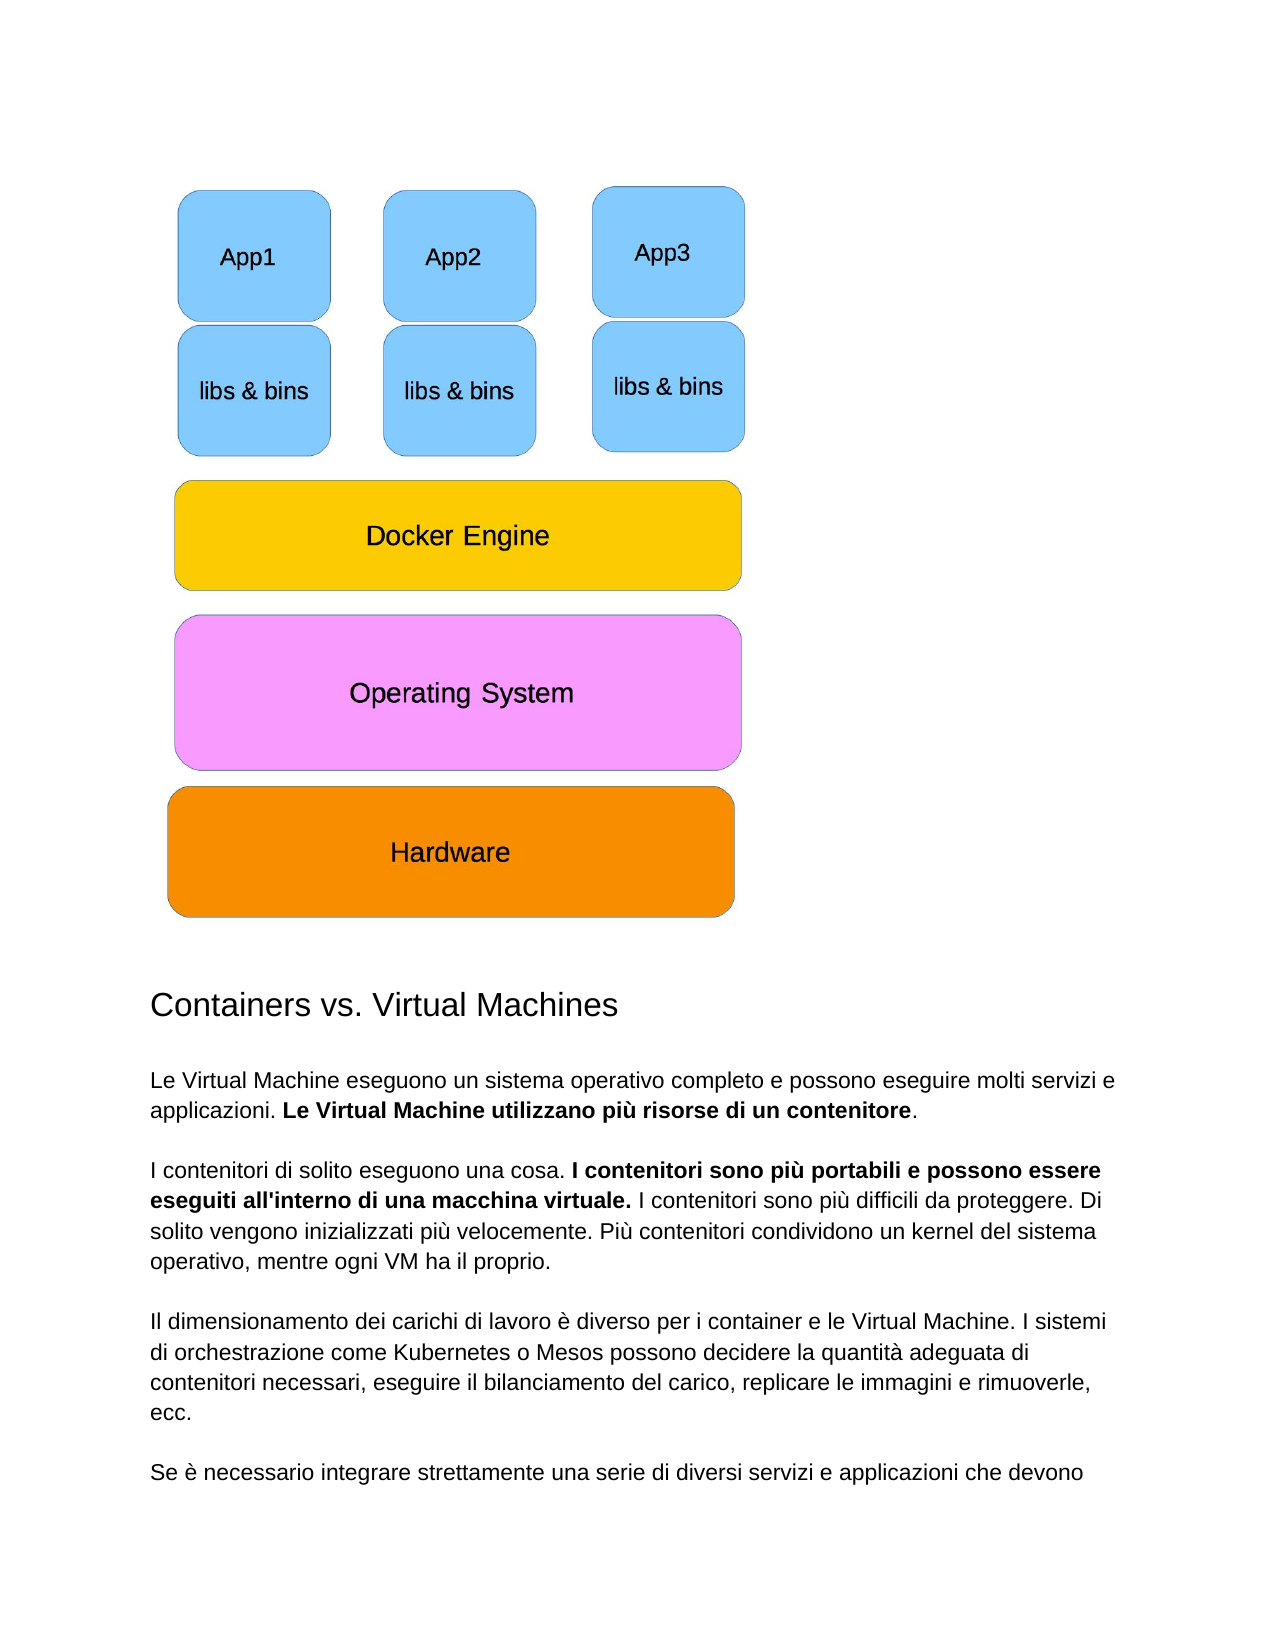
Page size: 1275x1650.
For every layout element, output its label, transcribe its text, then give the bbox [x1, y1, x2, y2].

text Il dimensionamento dei carichi di lavoro è diverso per i container e le Virtual Machine. I sistemi di orchestrazione come Kubernetes o Mesos possono decidere la quantità adeguata di contenitori necessari, eseguire il bilanciamento del carico, replicare le immagini e rimuoverle, ecc. [150, 1308, 1125, 1425]
subtitle Containers vs. Virtual Machines [150, 986, 1125, 1024]
text Le Virtual Machine eseguono un sistema operativo completo e possono eseguire molti servizi e applicazioni. Le Virtual Machine utilizzano più risorse di un contenitore. [150, 1067, 1125, 1123]
text I contenitori di solito eseguono una cosa. I contenitori sono più portabili e possono essere eseguiti all'interno di una macchina virtuale. I contenitori sono più difficili da proteggere. Di solito vengono inizializzati più velocemente. Più contenitori condividono un kernel del sistema operativo, mentre ogni VM ha il proprio. [150, 1157, 1125, 1274]
text Se è necessario integrare strettamente una serie di diversi servizi e applicazioni che devono [150, 1459, 1125, 1486]
picture [150, 150, 764, 945]
